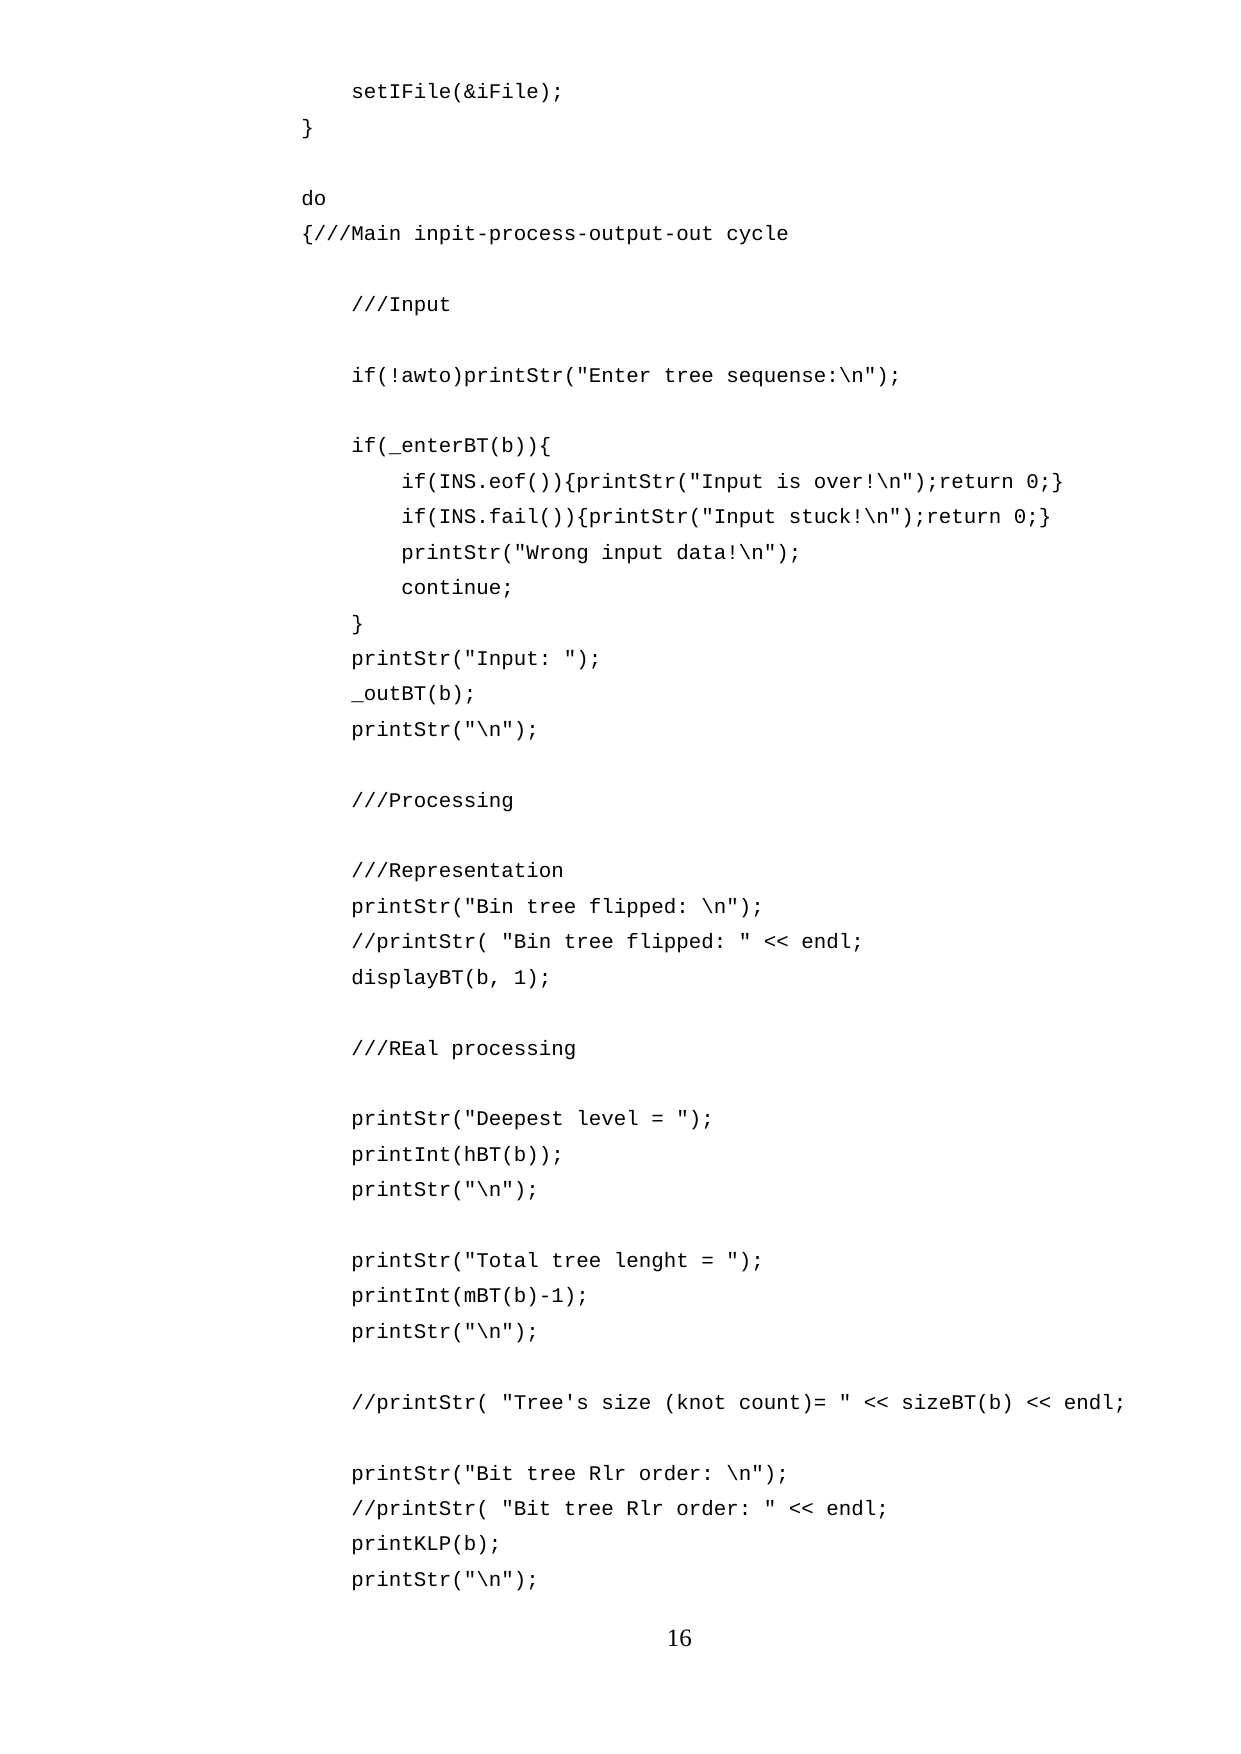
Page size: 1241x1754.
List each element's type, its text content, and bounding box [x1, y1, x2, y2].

text setIFile(&iFile); [177, 81, 1181, 105]
text if(!awto)printStr("Enter tree sequense:\n"); [177, 365, 1181, 388]
text } [177, 117, 1181, 140]
text displayBT(b, 1); [177, 967, 1181, 990]
text continue; [177, 577, 1181, 601]
text {///Main inpit-process-output-out cycle [177, 223, 1181, 247]
text //printStr( "Bin tree flipped: " << endl; [177, 931, 1181, 955]
text printStr("Bin tree flipped: \n"); [177, 896, 1181, 919]
text if(_enterBT(b)){ [177, 436, 1181, 459]
text printStr("\n"); [177, 1321, 1181, 1344]
text } [177, 613, 1181, 636]
text printStr("\n"); [177, 1569, 1181, 1592]
text ///Representation [177, 861, 1181, 884]
text printInt(mBT(b)-1); [177, 1286, 1181, 1309]
text printStr("Wrong input data!\n"); [177, 542, 1181, 565]
text //printStr( "Tree's size (knot count)= " << sizeBT(b) << endl; [177, 1392, 1181, 1415]
text printStr("\n"); [177, 719, 1181, 742]
text if(INS.fail()){printStr("Input stuck!\n");return 0;} [177, 506, 1181, 530]
text _outBT(b); [177, 683, 1181, 707]
text printStr("Bit tree Rlr order: \n"); [177, 1463, 1181, 1486]
text do [177, 188, 1181, 211]
text printStr("Input: "); [177, 648, 1181, 672]
text printStr("\n"); [177, 1179, 1181, 1203]
text ///Processing [177, 790, 1181, 813]
text printKLP(b); [177, 1533, 1181, 1557]
text if(INS.eof()){printStr("Input is over!\n");return 0;} [177, 471, 1181, 494]
text printInt(hBT(b)); [177, 1144, 1181, 1167]
text //printStr( "Bit tree Rlr order: " << endl; [177, 1498, 1181, 1522]
text printStr("Total tree lenght = "); [177, 1250, 1181, 1274]
text ///REal processing [177, 1038, 1181, 1061]
text ///Input [177, 294, 1181, 317]
text printStr("Deepest level = "); [177, 1108, 1181, 1132]
